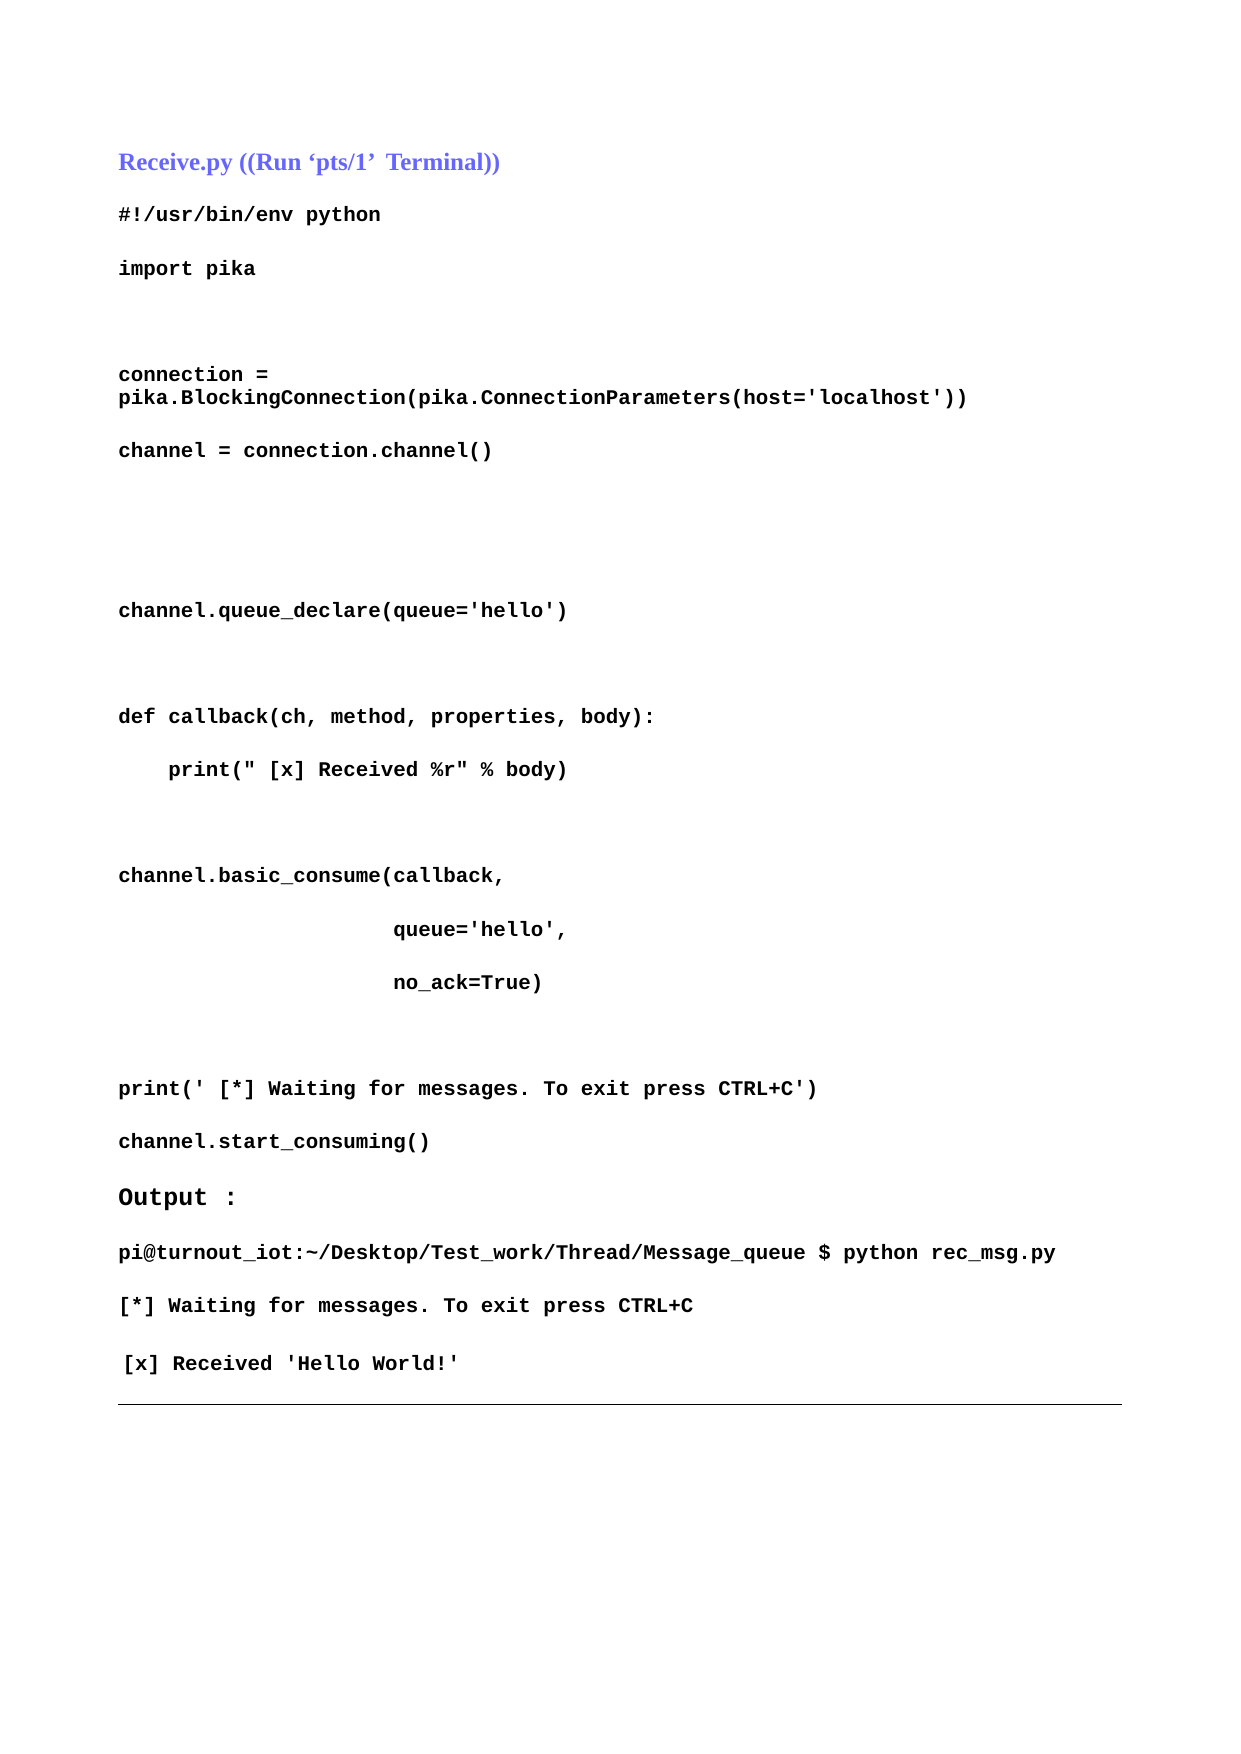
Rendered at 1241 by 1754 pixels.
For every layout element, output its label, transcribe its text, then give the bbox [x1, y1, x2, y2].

text print(" [x] Received %r" % body) [118, 759, 1122, 783]
text queue='hello', [118, 919, 1122, 942]
text Receive.py ((Run ‘pts/1’ Terminal)) [118, 147, 1122, 176]
text channel = connection.channel() [118, 441, 1122, 464]
text channel.start_consuming() [118, 1131, 1122, 1155]
text print(' [*] Waiting for messages. To exit press CTRL+C') [118, 1078, 1122, 1102]
text Output : [118, 1184, 1122, 1213]
text no_ack=True) [118, 972, 1122, 995]
text #!/usr/bin/env python [118, 204, 1122, 228]
text [x] Received 'Hello World!' [118, 1348, 1122, 1404]
text channel.queue_declare(queue='hello') [118, 600, 1122, 623]
text def callback(ch, method, properties, body): [118, 706, 1122, 730]
text [*] Waiting for messages. To exit press CTRL+C [118, 1295, 1122, 1319]
text import pika [118, 257, 1122, 281]
text connection = pika.BlockingConnection(pika.ConnectionParameters(host='localhost')) [118, 364, 1122, 411]
text pi@turnout_iot:~/Desktop/Test_work/Thread/Message_queue $ python rec_msg.py [118, 1242, 1122, 1266]
text channel.basic_consume(callback, [118, 866, 1122, 889]
